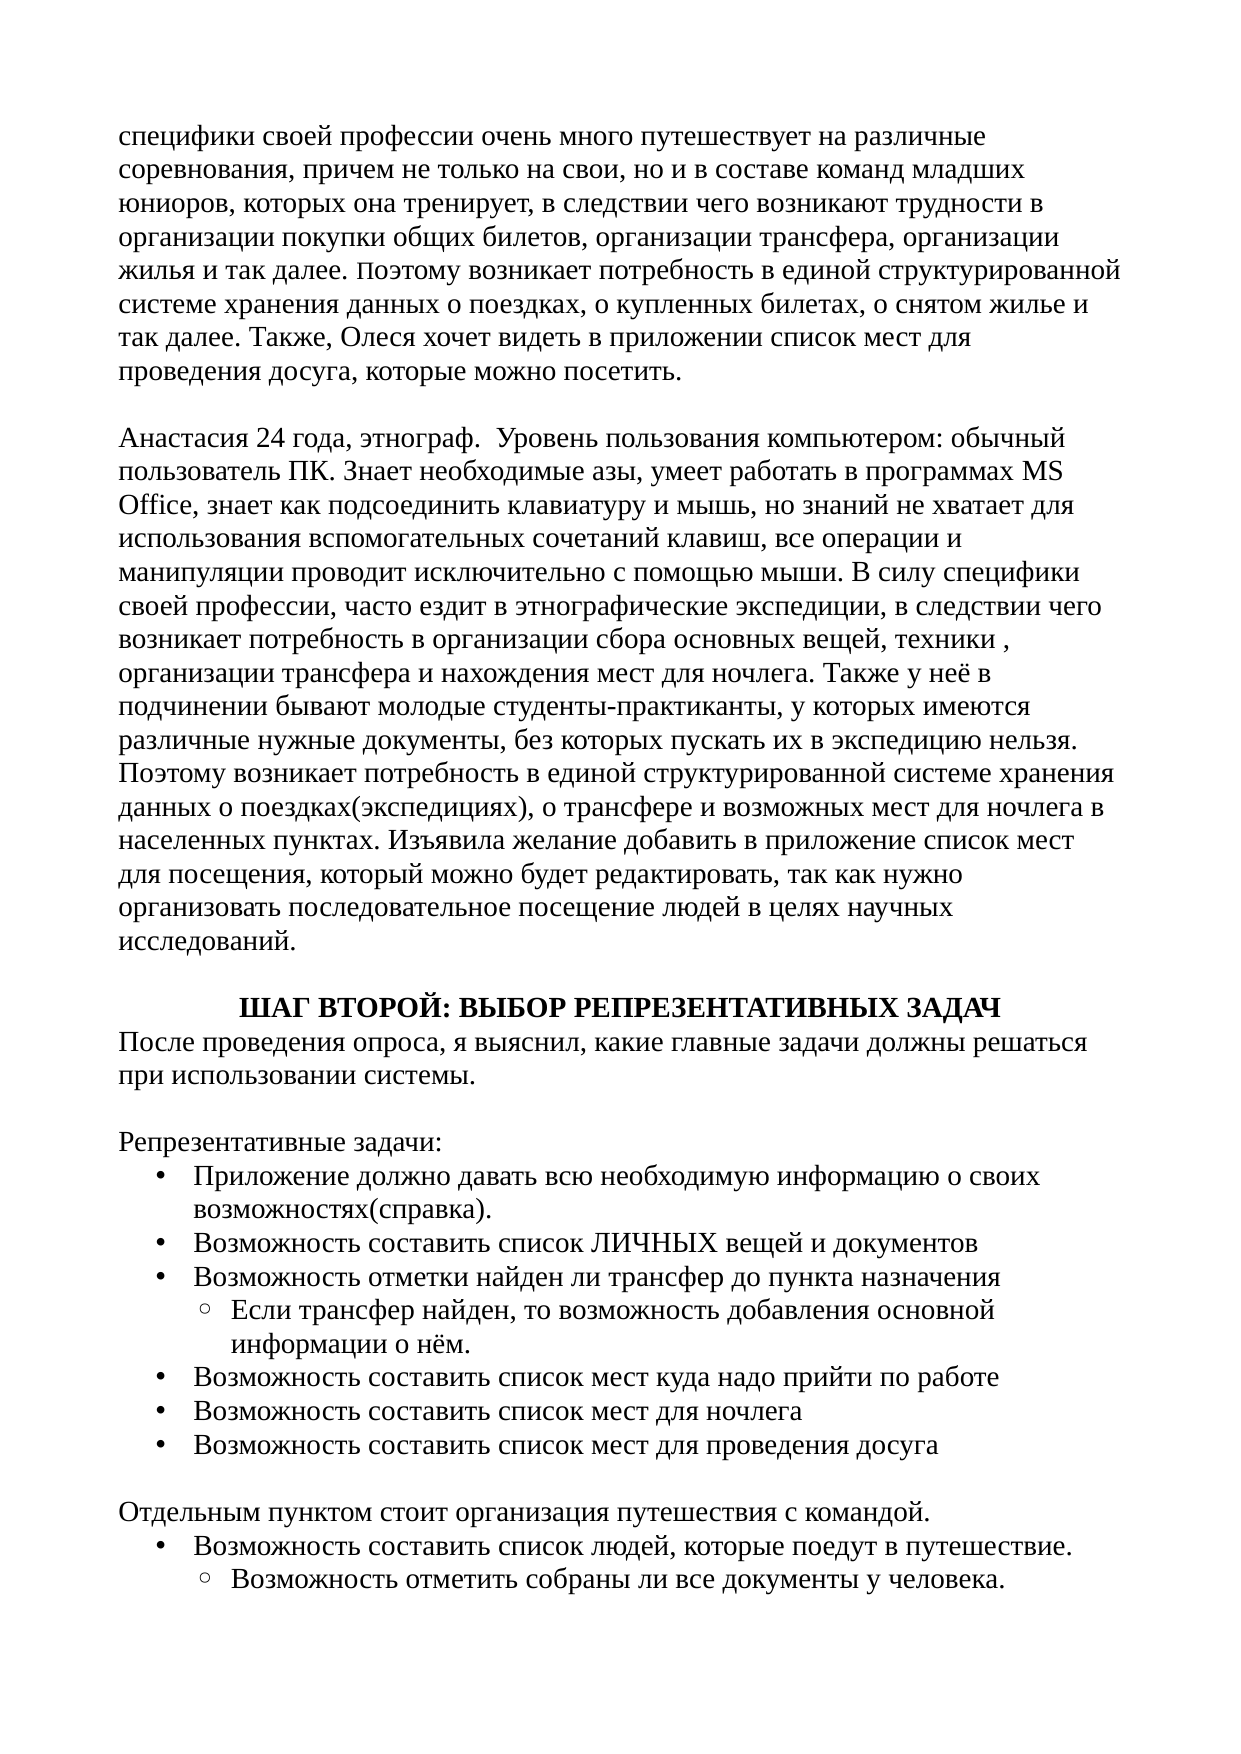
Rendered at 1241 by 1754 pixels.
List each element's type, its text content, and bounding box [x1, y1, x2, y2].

list Если трансфер найден, то возможность добавления основной информации о нём. [193, 1292, 1122, 1359]
list Возможность составить список мест для проведения досуга [156, 1427, 1122, 1461]
text специфики своей профессии очень много путешествует на различные соревнования, причем не только на свои, но и в составе команд младших юниоров, которых она тренирует, в следствии чего возникают трудности в организации покупки общих билетов, организации трансфера, организации жилья и так далее. Поэтому возникает потребность в единой структурированной системе хранения данных о поездках, о купленных билетах, о снятом жилье и так далее. Также, Олеся хочет видеть в приложении список мест для проведения досуга, которые можно посетить. [118, 118, 1122, 386]
list Возможность отметки найден ли трансфер до пункта назначения [156, 1259, 1122, 1292]
text Репрезентативные задачи: [118, 1124, 1122, 1158]
text Анастасия 24 года, этнограф. Уровень пользования компьютером: обычный пользователь ПК. Знает необходимые азы, умеет работать в программах MS Office, знает как подсоединить клавиатуру и мышь, но знаний не хватает для использования вспомогательных сочетаний клавиш, все операции и манипуляции проводит исключительно с помощью мыши. В силу специфики своей профессии, часто ездит в этнографические экспедиции, в следствии чего возникает потребность в организации сбора основных вещей, техники , организации трансфера и нахождения мест для ночлега. Также у неё в подчинении бывают молодые студенты-практиканты, у которых имеются различные нужные документы, без которых пускать их в экспедицию нельзя. Поэтому возникает потребность в единой структурированной системе хранения данных о поездках(экспедициях), о трансфере и возможных мест для ночлега в населенных пунктах. Изъявила желание добавить в приложение список мест для посещения, который можно будет редактировать, так как нужно организовать последовательное посещение людей в целях научных исследований. [118, 420, 1122, 957]
list Возможность составить список людей, которые поедут в путешествие. [156, 1528, 1122, 1561]
list Возможность составить список мест для ночлега [156, 1393, 1122, 1427]
list Возможность составить список мест куда надо прийти по работе [156, 1359, 1122, 1393]
list Возможность составить список ЛИЧНЫХ вещей и документов [156, 1225, 1122, 1259]
text После проведения опроса, я выяснил, какие главные задачи должны решаться при использовании системы. [118, 1024, 1122, 1091]
list Приложение должно давать всю необходимую информацию о своих возможностях(справка). [156, 1158, 1122, 1225]
text Отдельным пунктом стоит организация путешествия с командой. [118, 1494, 1122, 1528]
text ШАГ ВТОРОЙ: ВЫБОР РЕПРЕЗЕНТАТИВНЫХ ЗАДАЧ [118, 990, 1122, 1024]
list Возможность отметить собраны ли все документы у человека. [193, 1561, 1122, 1595]
